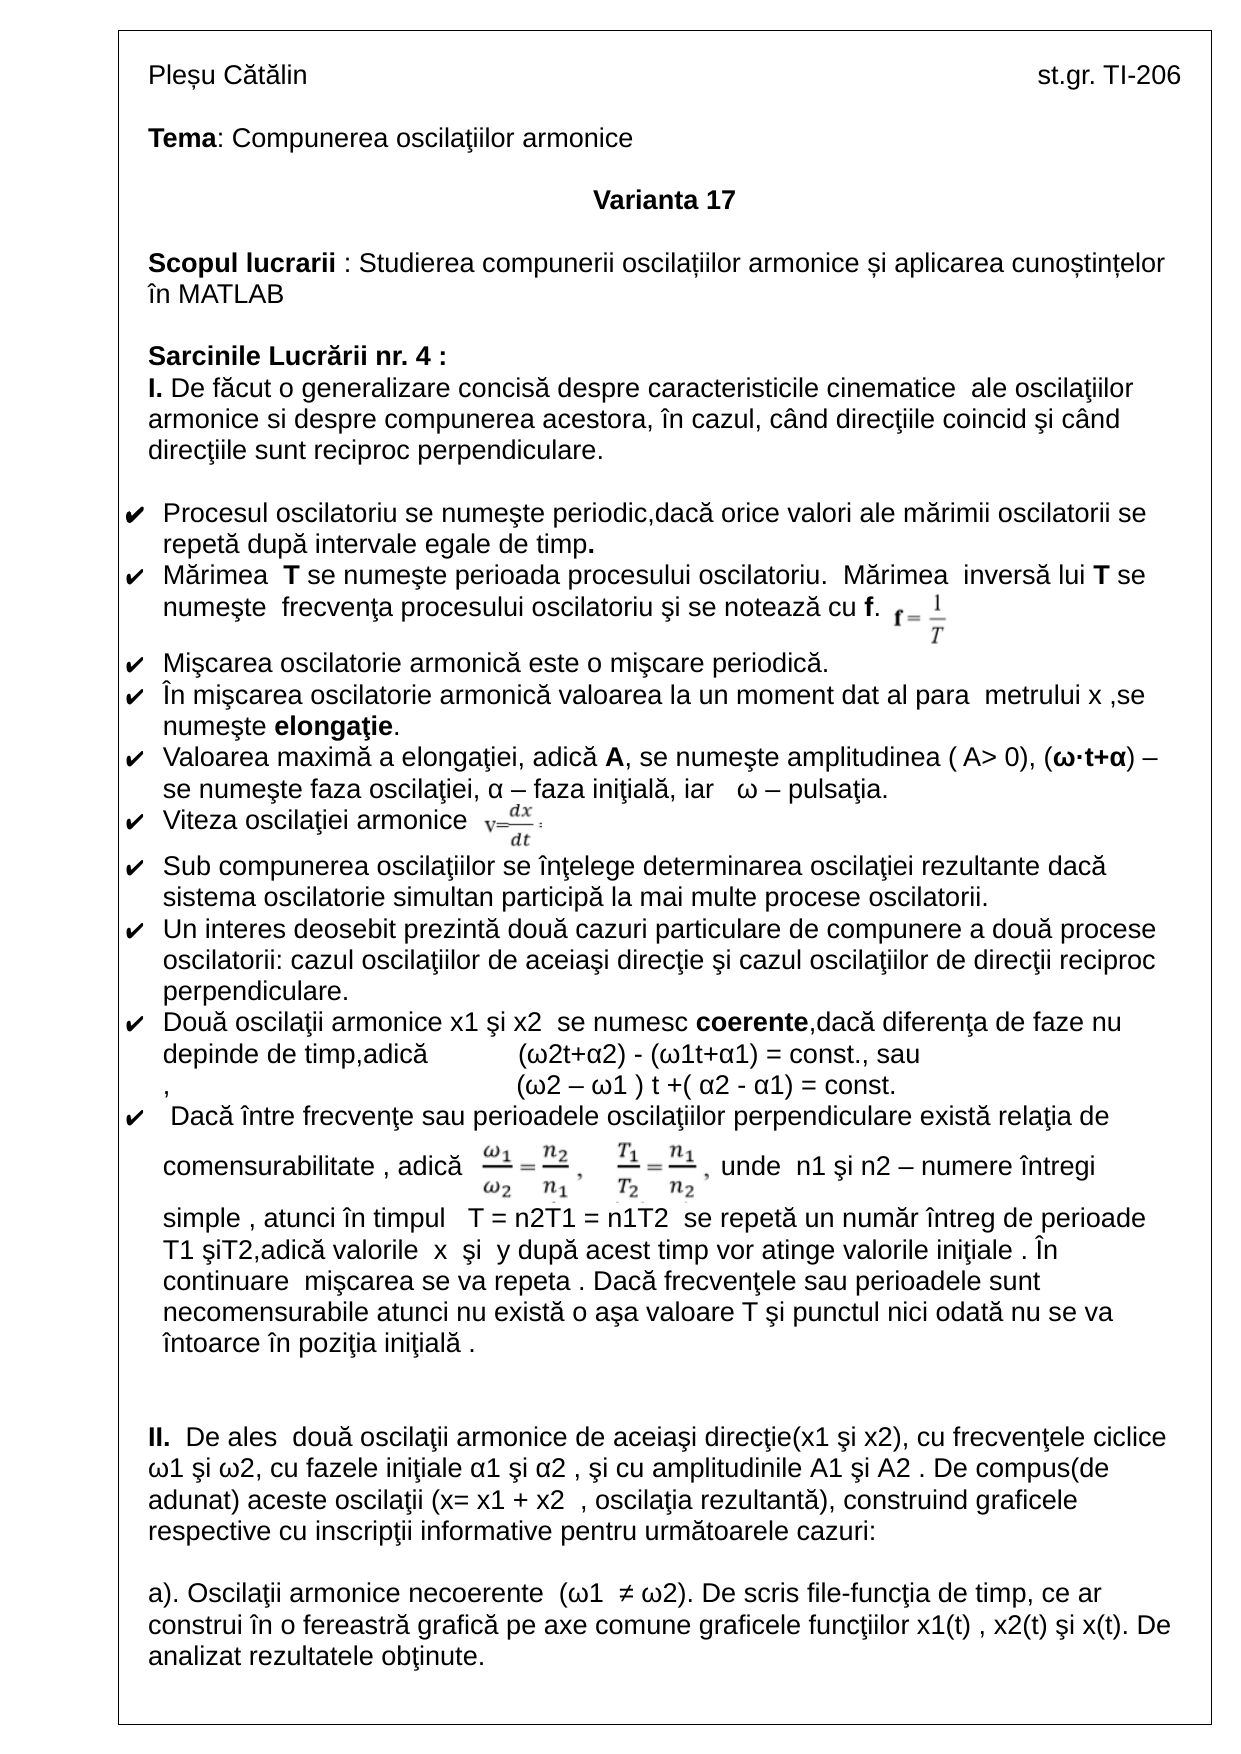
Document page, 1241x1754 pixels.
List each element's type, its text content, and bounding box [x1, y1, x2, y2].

text a). Oscilaţii armonice necoerente (ω1 ≠ ω2). De scris file-funcţia de timp, ce ar construi în o fereastră grafică pe axe comune graficele funcţiilor x1(t) , x2(t) şi х(t). De analizat rezultatele obţinute. [148, 1577, 1181, 1671]
picture [469, 1131, 713, 1203]
list Valoarea maximă a elongaţiei, adică A, se numeşte amplitudinea ( A> 0), (ω·t+α) – se numeşte faza oscilaţiei, α – faza iniţială, iar ω – pulsaţia. [126, 741, 1181, 804]
text Sarcinile Lucrării nr. 4 : [148, 340, 1181, 372]
table_header st.gr. TI-206 [664, 59, 1181, 90]
list Sub compunerea oscilaţiilor se înţelege determinarea oscilaţiei rezultante dacă sistema oscilatorie simultan participă la mai multe procese oscilatorii. [126, 850, 1181, 913]
text II. De ales două oscilaţii armonice de aceiaşi direcţie(x1 şi x2), cu frecvenţele ciclice ω1 şi ω2, cu fazele iniţiale α1 şi α2 , şi cu amplitudinile А1 şi А2 . De compus(de adunat) aceste oscilaţii (х= x1 + x2 , oscilaţia rezultantă), construind graficele respective cu inscripţii informative pentru următoarele cazuri: [148, 1421, 1181, 1546]
table_header Pleșu Cătălin [148, 59, 664, 90]
text I. De făcut o generalizare concisă despre caracteristicile cinematice ale oscilaţiilor armonice si despre compunerea acestora, în cazul, când direcţiile coincid şi când direcţiile sunt reciproc perpendiculare. [148, 372, 1181, 465]
text Varianta 17 [148, 184, 1181, 215]
list [542, 804, 1181, 850]
text Tema: Compunerea oscilaţiilor armonice [148, 122, 1181, 153]
list Un interes deosebit prezintă două cazuri particulare de compunere a două procese oscilatorii: cazul oscilaţiilor de aceiaşi direcţie şi cazul oscilaţiilor de direcţii reciproc perpendiculare. [126, 913, 1181, 1006]
picture [475, 804, 542, 850]
picture [880, 594, 959, 648]
text Scopul lucrarii : Studierea compunerii oscilațiilor armonice și aplicarea cunoștințelor în MATLAB [148, 247, 1181, 309]
list Dacă între frecvenţe sau perioadele oscilaţiilor perpendiculare există relaţia de comensurabilitate , adică unde n1 şi n2 – numere întregi simple , atunci în timpul T = n2T1 = n1T2 se repetă un număr întreg de perioade T1 şiT2,adică valorile x şi y după acest timp vor atinge valorile iniţiale . În continuare mişcarea se va repeta . Dacă frecvenţele sau perioadele sunt necomensurabile atunci nu există o aşa valoare T şi punctul nici odată nu se va întoarce în poziţia iniţială . [126, 1100, 1181, 1359]
list Procesul oscilatoriu se numeşte periodic,dacă orice valori ale mărimii oscilatorii se repetă după intervale egale de timp. [126, 497, 1181, 559]
list Mişcarea oscilatorie armonică este o mişcare periodică. [126, 647, 1181, 679]
list Două oscilaţii armonice x1 şi x2 se numesc coerente,dacă diferenţa de faze nu depinde de timp,adică (ω2t+α2) - (ω1t+α1) = const., sau , (ω2 – ω1 ) t +( α2 - α1) = const. [126, 1006, 1181, 1100]
list Mărimea T se numeşte perioada procesului oscilatoriu. Mărimea inversă lui T se numeşte frecvenţa procesului oscilatoriu şi se notează cu f. [126, 559, 1181, 647]
list Viteza oscilaţiei armonice [126, 804, 475, 850]
list În mişcarea oscilatorie armonică valoarea la un moment dat al para metrului x ,se numeşte elongaţie. [126, 679, 1181, 741]
